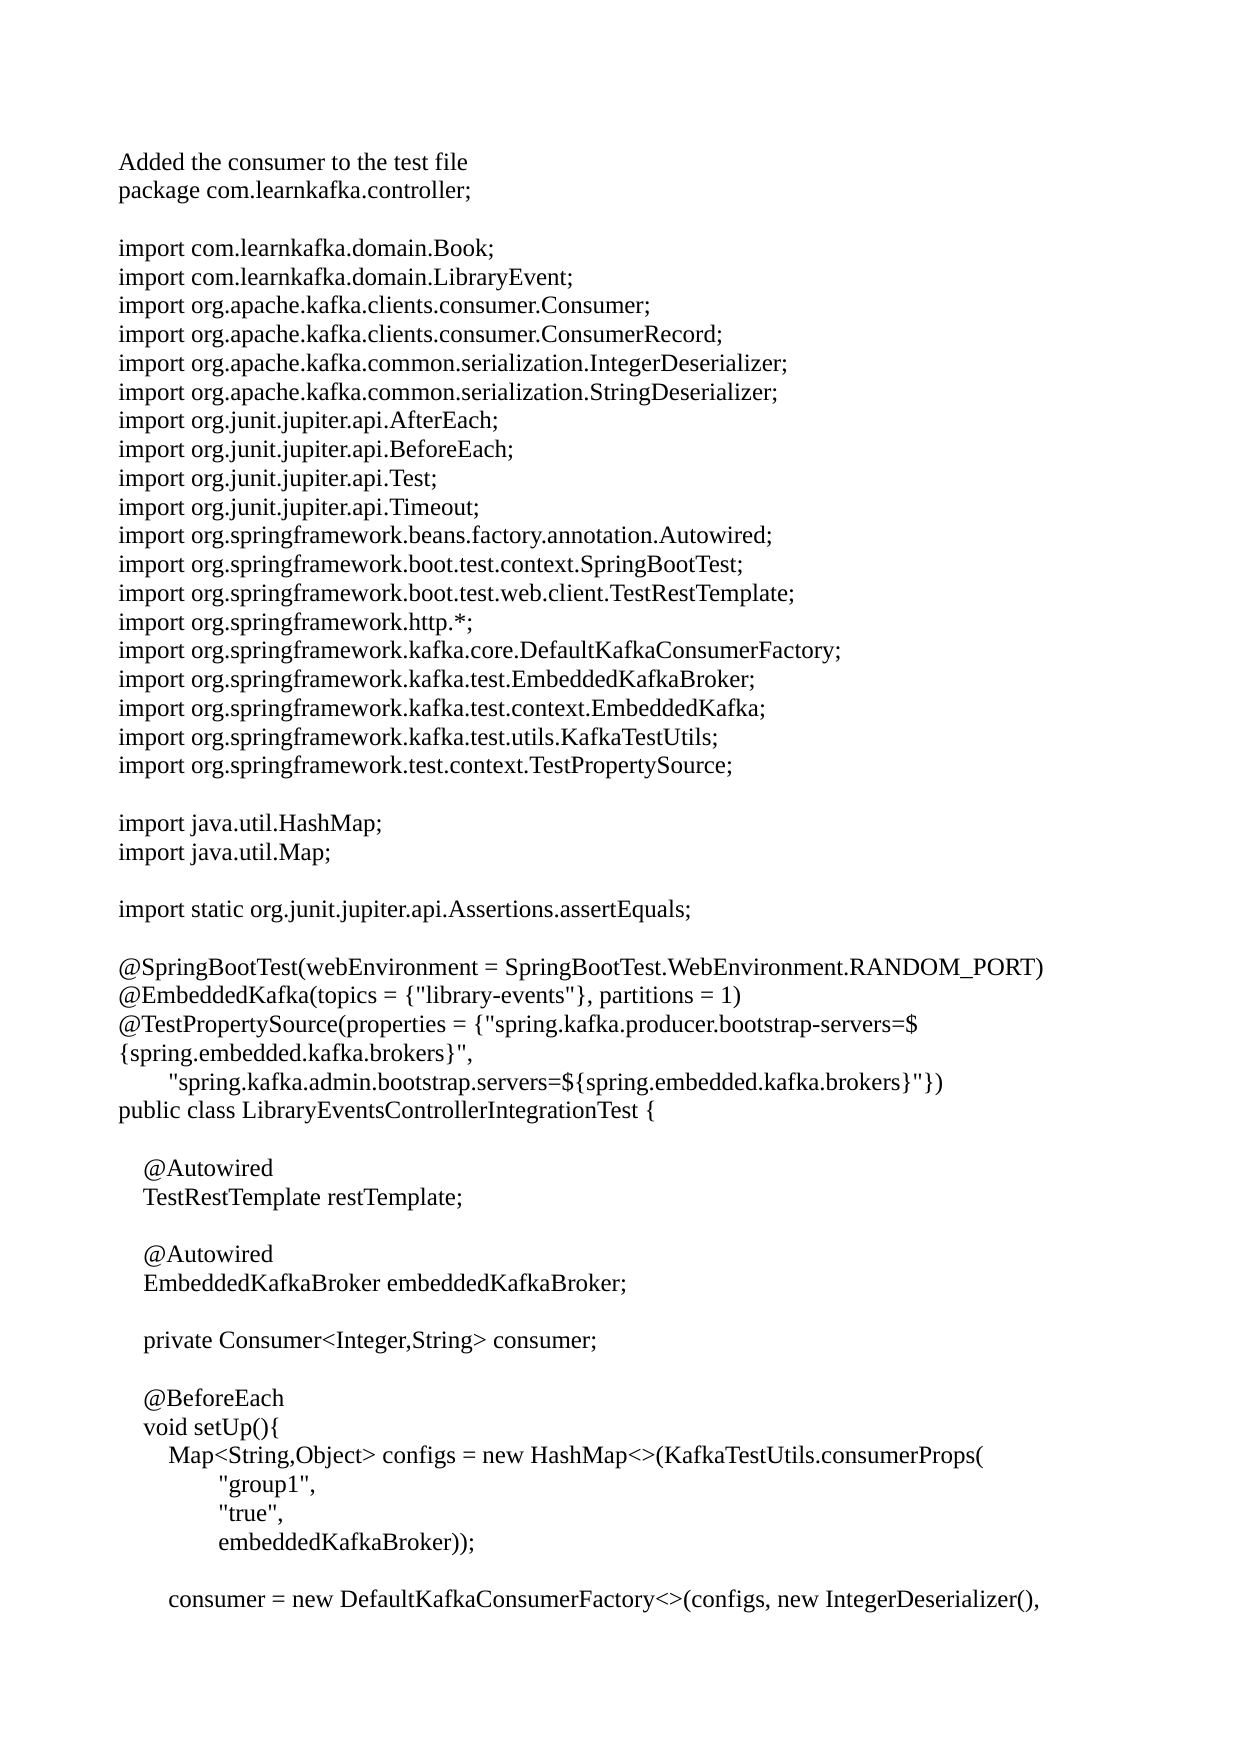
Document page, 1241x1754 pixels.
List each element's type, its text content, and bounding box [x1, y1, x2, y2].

text Added the consumer to the test file [118, 147, 1122, 176]
text package com.learnkafka.controller; import com.learnkafka.domain.Book; import com.learnkafka.domain.LibraryEvent; import org.apache.kafka.clients.consumer.Consumer; import org.apache.kafka.clients.consumer.ConsumerRecord; import org.apache.kafka.common.serialization.IntegerDeserializer; import org.apache.kafka.common.serialization.StringDeserializer; import org.junit.jupiter.api.AfterEach; import org.junit.jupiter.api.BeforeEach; import org.junit.jupiter.api.Test; import org.junit.jupiter.api.Timeout; import org.springframework.beans.factory.annotation.Autowired; import org.springframework.boot.test.context.SpringBootTest; import org.springframework.boot.test.web.client.TestRestTemplate; import org.springframework.http.*; import org.springframework.kafka.core.DefaultKafkaConsumerFactory; import org.springframework.kafka.test.EmbeddedKafkaBroker; import org.springframework.kafka.test.context.EmbeddedKafka; import org.springframework.kafka.test.utils.KafkaTestUtils; import org.springframework.test.context.TestPropertySource; import java.util.HashMap; import java.util.Map; import static org.junit.jupiter.api.Assertions.assertEquals; @SpringBootTest(webEnvironment = SpringBootTest.WebEnvironment.RANDOM_PORT) @EmbeddedKafka(topics = {"library-events"}, partitions = 1) @TestPropertySource(properties = {"spring.kafka.producer.bootstrap-servers=${spring.embedded.kafka.brokers}", "spring.kafka.admin.bootstrap.servers=${spring.embedded.kafka.brokers}"}) public class LibraryEventsControllerIntegrationTest { @Autowired TestRestTemplate restTemplate; @Autowired EmbeddedKafkaBroker embeddedKafkaBroker; private Consumer<Integer,String> consumer; @BeforeEach void setUp(){ Map<String,Object> configs = new HashMap<>(KafkaTestUtils.consumerProps( "group1", "true", embeddedKafkaBroker)); consumer = new DefaultKafkaConsumerFactory<>(configs, new IntegerDeserializer(), [118, 176, 1122, 1613]
